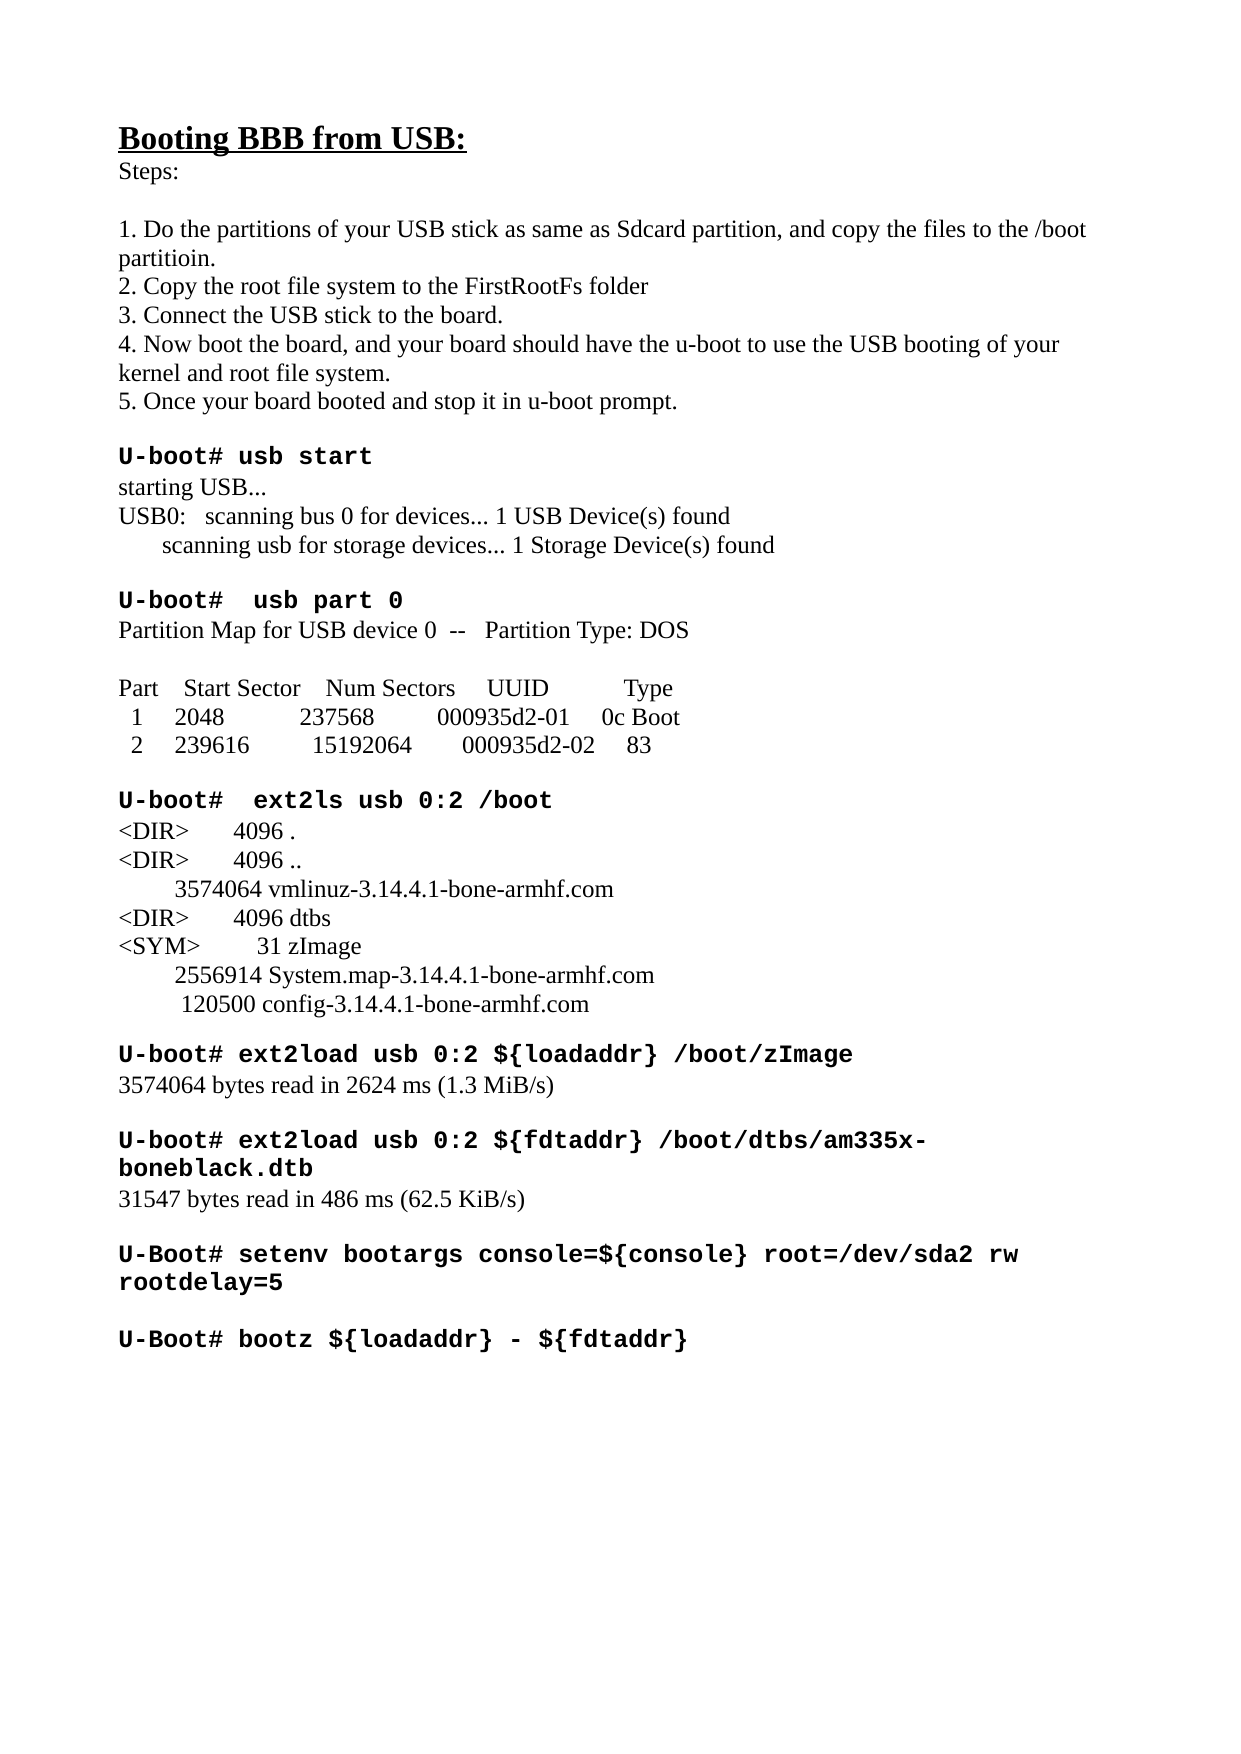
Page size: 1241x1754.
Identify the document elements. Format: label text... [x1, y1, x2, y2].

text starting USB... [118, 472, 1122, 501]
text U-Boot# bootz ${loadaddr} - ${fdtaddr} [118, 1326, 1122, 1355]
text Partition Map for USB device 0 -- Partition Type: DOS [118, 616, 1122, 644]
text Booting BBB from USB: [118, 118, 1122, 156]
text <SYM> 31 zImage [118, 931, 1122, 960]
text USB0: scanning bus 0 for devices... 1 USB Device(s) found [118, 501, 1122, 530]
text 2 239616 15192064 000935d2-02 83 [118, 731, 1122, 759]
text scanning usb for storage devices... 1 Storage Device(s) found [118, 530, 1122, 558]
text U-boot# ext2load usb 0:2 ${loadaddr} /boot/zImage [118, 1041, 1122, 1070]
text <DIR> 4096 dtbs [118, 903, 1122, 931]
text 2556914 System.map-3.14.4.1-bone-armhf.com [118, 960, 1122, 989]
text 1 2048 237568 000935d2-01 0c Boot [118, 702, 1122, 731]
text Part Start Sector Num Sectors UUID Type [118, 673, 1122, 702]
text U-boot# usb part 0 [118, 587, 1122, 616]
text 31547 bytes read in 486 ms (62.5 KiB/s) [118, 1184, 1122, 1213]
text <DIR> 4096 .. [118, 845, 1122, 874]
text 4. Now boot the board, and your board should have the u-boot to use the USB booting of your kernel and root file system. [118, 329, 1122, 386]
text U-boot# usb start [118, 444, 1122, 472]
text 3. Connect the USB stick to the board. [118, 300, 1122, 329]
text 2. Copy the root file system to the FirstRootFs folder [118, 271, 1122, 300]
text 120500 config-3.14.4.1-bone-armhf.com [118, 989, 1122, 1018]
text <DIR> 4096 . [118, 816, 1122, 845]
text 3574064 vmlinuz-3.14.4.1-bone-armhf.com [118, 874, 1122, 903]
text 5. Once your board booted and stop it in u-boot prompt. [118, 386, 1122, 415]
text 1. Do the partitions of your USB stick as same as Sdcard partition, and copy the files to the /boot partitioin. [118, 214, 1122, 271]
text U-Boot# setenv bootargs console=${console} root=/dev/sda2 rw rootdelay=5 [118, 1241, 1122, 1298]
text 3574064 bytes read in 2624 ms (1.3 MiB/s) [118, 1070, 1122, 1098]
text U-boot# ext2ls usb 0:2 /boot [118, 788, 1122, 816]
text Steps: [118, 156, 1122, 185]
text U-boot# ext2load usb 0:2 ${fdtaddr} /boot/dtbs/am335x-boneblack.dtb [118, 1127, 1122, 1184]
